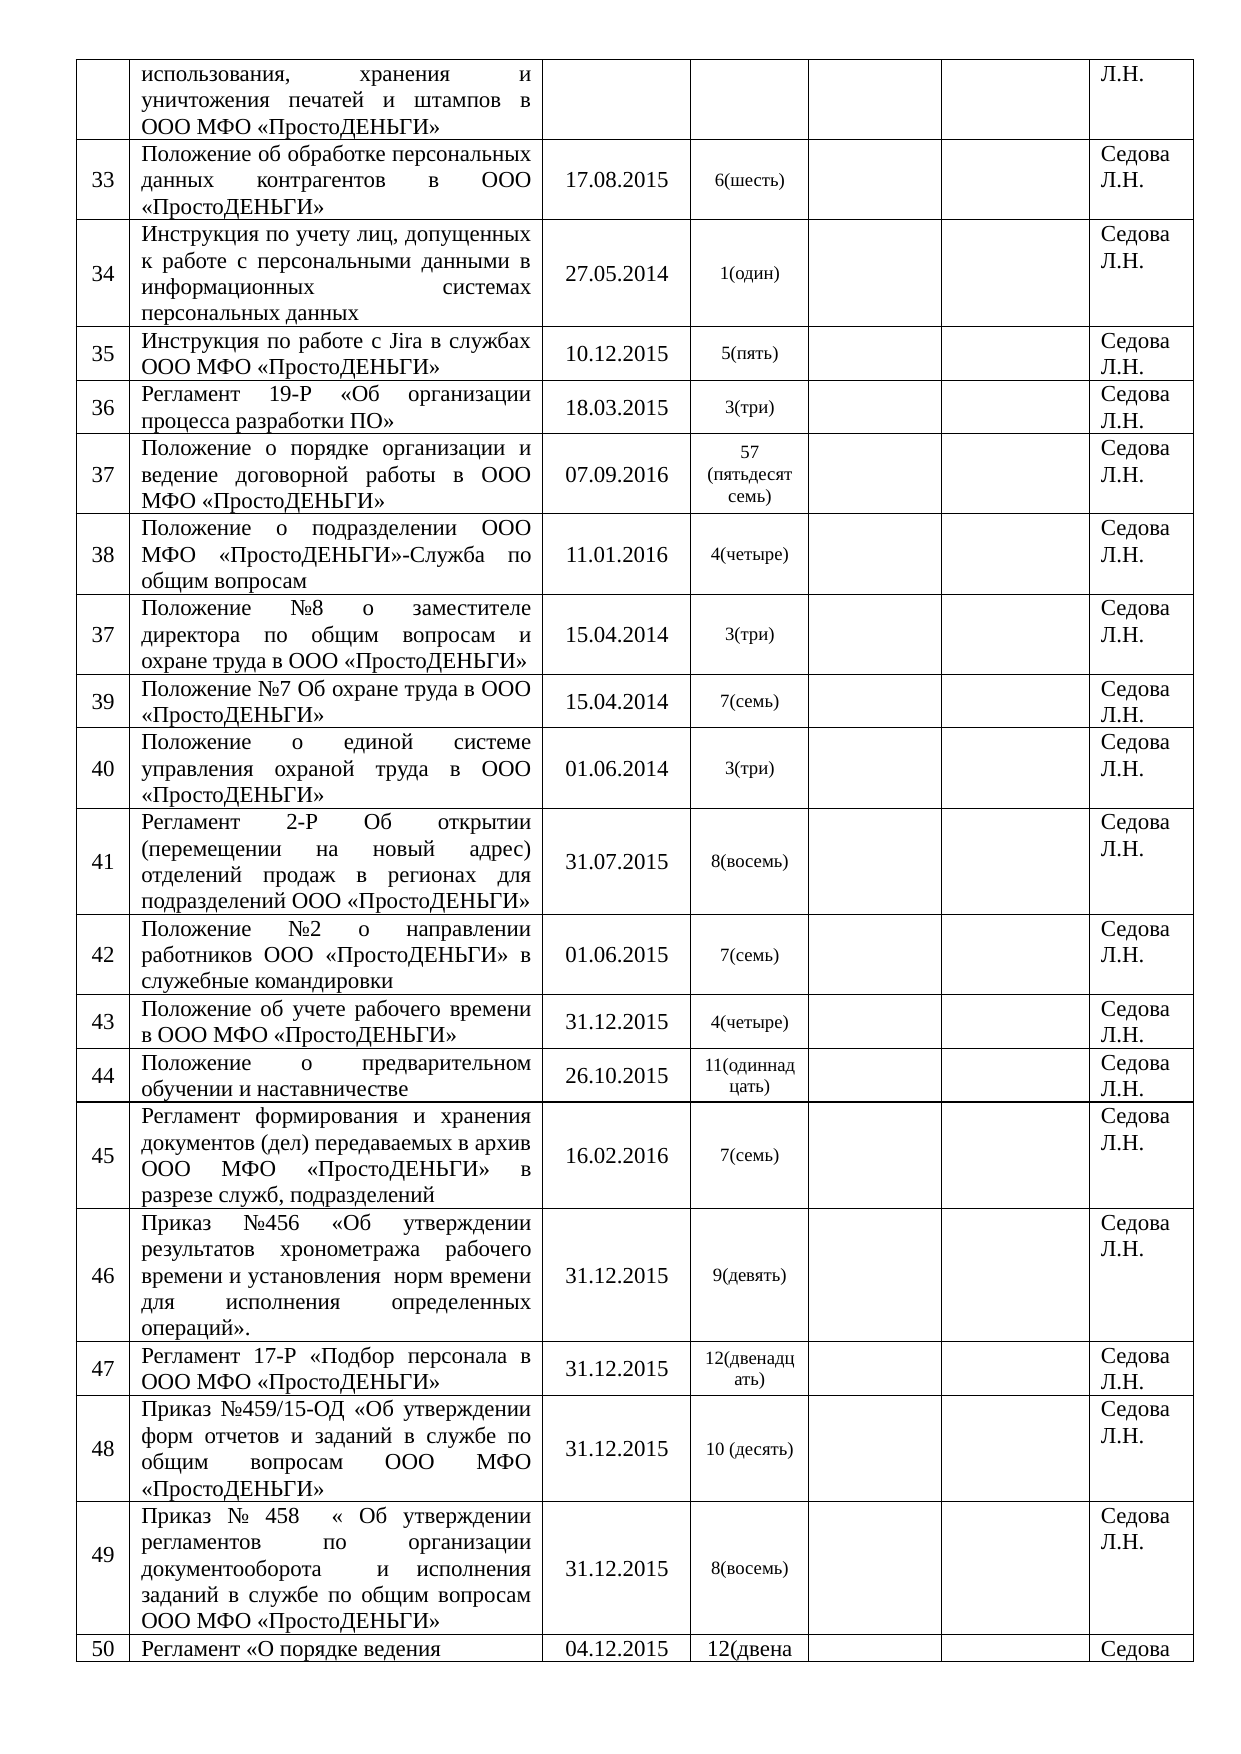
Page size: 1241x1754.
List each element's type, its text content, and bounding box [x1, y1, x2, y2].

table_cell 48 [77, 1396, 129, 1501]
table_cell 36 [77, 381, 129, 433]
table_cell 46 [77, 1209, 129, 1341]
table_cell 04.12.2015 [543, 1635, 690, 1661]
table_cell Седова Л.Н. [1090, 595, 1193, 673]
table_cell Седова Л.Н. [1090, 1209, 1193, 1341]
table_cell [942, 1342, 1089, 1394]
table_cell 9(девять) [691, 1209, 808, 1341]
table_cell 37 [77, 434, 129, 513]
table_cell [809, 1635, 941, 1661]
table_cell Седова Л.Н. [1090, 434, 1193, 513]
table_cell 40 [77, 728, 129, 807]
table_cell [942, 995, 1089, 1048]
table_cell [942, 381, 1089, 433]
table_cell 35 [77, 327, 129, 379]
table_cell [809, 675, 941, 727]
table_cell 41 [77, 809, 129, 914]
table_cell Регламент 17-Р «Подбор персонала в ООО МФО «ПростоДЕНЬГИ» [130, 1342, 542, 1394]
table_cell 11(одиннадцать) [691, 1049, 808, 1101]
table_cell 18.03.2015 [543, 381, 690, 433]
table_cell [942, 1396, 1089, 1501]
table_cell Положение №2 о направлении работников ООО «ПростоДЕНЬГИ» в служебные командировки [130, 915, 542, 994]
table_cell 38 [77, 514, 129, 593]
table_cell Приказ № 458 « Об утверждении регламентов по организации документооборота и исполнения заданий в службе по общим вопросам ООО МФО «ПростоДЕНЬГИ» [130, 1502, 542, 1634]
table_cell [809, 140, 941, 219]
table_cell 01.06.2015 [543, 915, 690, 994]
table_cell 6(шесть) [691, 140, 808, 219]
table_cell 27.05.2014 [543, 220, 690, 326]
table_cell 12(двенадцать) [691, 1342, 808, 1394]
table_cell 49 [77, 1502, 129, 1634]
table_cell 10.12.2015 [543, 327, 690, 379]
table_cell [942, 728, 1089, 807]
table_cell [77, 60, 129, 139]
table_cell Седова Л.Н. [1090, 1049, 1193, 1101]
table_cell 34 [77, 220, 129, 326]
table_cell [942, 809, 1089, 914]
table_cell Седова Л.Н. [1090, 1342, 1193, 1394]
table_cell 15.04.2014 [543, 595, 690, 673]
table_cell 50 [77, 1635, 129, 1661]
table_cell Положение №7 Об охране труда в ООО «ПростоДЕНЬГИ» [130, 675, 542, 727]
table_cell [942, 915, 1089, 994]
table_cell [942, 595, 1089, 673]
table_cell [543, 60, 690, 139]
table_cell 7(семь) [691, 675, 808, 727]
table_cell Седова [1090, 1635, 1193, 1661]
table_cell 5(пять) [691, 327, 808, 379]
table_cell [809, 1103, 941, 1208]
table_cell [809, 220, 941, 326]
table_cell Регламент формирования и хранения документов (дел) передаваемых в архив ООО МФО «ПростоДЕНЬГИ» в разрезе служб, подразделений [130, 1103, 542, 1208]
table_cell 8(восемь) [691, 809, 808, 914]
table_cell 3(три) [691, 595, 808, 673]
table_cell Регламент 2-Р Об открытии (перемещении на новый адрес) отделений продаж в регионах для подразделений ООО «ПростоДЕНЬГИ» [130, 809, 542, 914]
table_cell Седова Л.Н. [1090, 1396, 1193, 1501]
table_cell [942, 140, 1089, 219]
table_cell [809, 1209, 941, 1341]
table_cell [942, 327, 1089, 379]
table_cell 31.12.2015 [543, 1396, 690, 1501]
table_cell [809, 60, 941, 139]
table_cell [942, 220, 1089, 326]
table_cell 45 [77, 1103, 129, 1208]
table_cell [691, 60, 808, 139]
table_cell Положение об обработке персональных данных контрагентов в ООО «ПростоДЕНЬГИ» [130, 140, 542, 219]
table_cell использования, хранения и уничтожения печатей и штампов в ООО МФО «ПростоДЕНЬГИ» [130, 60, 542, 139]
table_cell [809, 1396, 941, 1501]
table_cell 31.12.2015 [543, 1502, 690, 1634]
table_cell Приказ №459/15-ОД «Об утверждении форм отчетов и заданий в службе по общим вопросам ООО МФО «ПростоДЕНЬГИ» [130, 1396, 542, 1501]
table_cell 57 (пятьдесят семь) [691, 434, 808, 513]
table_cell [809, 595, 941, 673]
table_cell [942, 1635, 1089, 1661]
table_cell 15.04.2014 [543, 675, 690, 727]
table_cell [809, 1342, 941, 1394]
table_cell Положение о единой системе управления охраной труда в ООО «ПростоДЕНЬГИ» [130, 728, 542, 807]
table_cell 4(четыре) [691, 995, 808, 1048]
table_cell 10 (десять) [691, 1396, 808, 1501]
table_cell Седова Л.Н. [1090, 809, 1193, 914]
table_cell Седова Л.Н. [1090, 381, 1193, 433]
table_cell 26.10.2015 [543, 1049, 690, 1101]
table_cell Положение №8 о заместителе директора по общим вопросам и охране труда в ООО «ПростоДЕНЬГИ» [130, 595, 542, 673]
table_cell [809, 514, 941, 593]
table_cell [942, 514, 1089, 593]
table_cell Положение о порядке организации и ведение договорной работы в ООО МФО «ПростоДЕНЬГИ» [130, 434, 542, 513]
table_cell 31.12.2015 [543, 1209, 690, 1341]
table_cell Седова Л.Н. [1090, 140, 1193, 219]
table_cell 7(семь) [691, 915, 808, 994]
table_cell [809, 434, 941, 513]
table_cell 31.12.2015 [543, 995, 690, 1048]
table_cell [942, 60, 1089, 139]
table_cell [809, 1502, 941, 1634]
table_cell 37 [77, 595, 129, 673]
table_cell 12(двена [691, 1635, 808, 1661]
table_cell Положение об учете рабочего времени в ООО МФО «ПростоДЕНЬГИ» [130, 995, 542, 1048]
table_cell [942, 1049, 1089, 1101]
table_cell Приказ №456 «Об утверждении результатов хронометража рабочего времени и установления норм времени для исполнения определенных операций». [130, 1209, 542, 1341]
table_cell [942, 1209, 1089, 1341]
table_cell Л.Н. [1090, 60, 1193, 139]
table_cell [809, 1049, 941, 1101]
table_cell [809, 728, 941, 807]
table_cell 31.12.2015 [543, 1342, 690, 1394]
table_cell [942, 675, 1089, 727]
table_cell [809, 809, 941, 914]
table_cell Положение о подразделении ООО МФО «ПростоДЕНЬГИ»-Служба по общим вопросам [130, 514, 542, 593]
table_cell Положение о предварительном обучении и наставничестве [130, 1049, 542, 1101]
table_cell 47 [77, 1342, 129, 1394]
table_cell 8(восемь) [691, 1502, 808, 1634]
table_cell Регламент 19-Р «Об организации процесса разработки ПО» [130, 381, 542, 433]
table_cell [942, 1502, 1089, 1634]
table_cell Седова Л.Н. [1090, 995, 1193, 1048]
table_cell [809, 915, 941, 994]
table_cell 43 [77, 995, 129, 1048]
table_cell Седова Л.Н. [1090, 728, 1193, 807]
table_cell [809, 381, 941, 433]
table_cell 3(три) [691, 381, 808, 433]
table_cell [809, 995, 941, 1048]
table_cell 31.07.2015 [543, 809, 690, 914]
table_cell 07.09.2016 [543, 434, 690, 513]
table_cell 39 [77, 675, 129, 727]
table_cell 1(один) [691, 220, 808, 326]
table_cell [942, 1103, 1089, 1208]
table_cell 17.08.2015 [543, 140, 690, 219]
table_cell Регламент «О порядке ведения [130, 1635, 542, 1661]
table_cell Седова Л.Н. [1090, 220, 1193, 326]
table_cell Инструкция по работе с Jira в службах ООО МФО «ПростоДЕНЬГИ» [130, 327, 542, 379]
table_cell 16.02.2016 [543, 1103, 690, 1208]
table_cell Седова Л.Н. [1090, 327, 1193, 379]
table_cell Седова Л.Н. [1090, 514, 1193, 593]
table_cell Седова Л.Н. [1090, 675, 1193, 727]
table_cell 4(четыре) [691, 514, 808, 593]
table_cell 7(семь) [691, 1103, 808, 1208]
table_cell 33 [77, 140, 129, 219]
table_cell [942, 434, 1089, 513]
table_cell 11.01.2016 [543, 514, 690, 593]
table_cell 44 [77, 1049, 129, 1101]
table_cell [809, 327, 941, 379]
table_cell Инструкция по учету лиц, допущенных к работе с персональными данными в информационных системах персональных данных [130, 220, 542, 326]
table_cell 42 [77, 915, 129, 994]
table_cell 01.06.2014 [543, 728, 690, 807]
table_cell Седова Л.Н. [1090, 1103, 1193, 1208]
table_cell Седова Л.Н. [1090, 1502, 1193, 1634]
table_cell Седова Л.Н. [1090, 915, 1193, 994]
table_cell 3(три) [691, 728, 808, 807]
